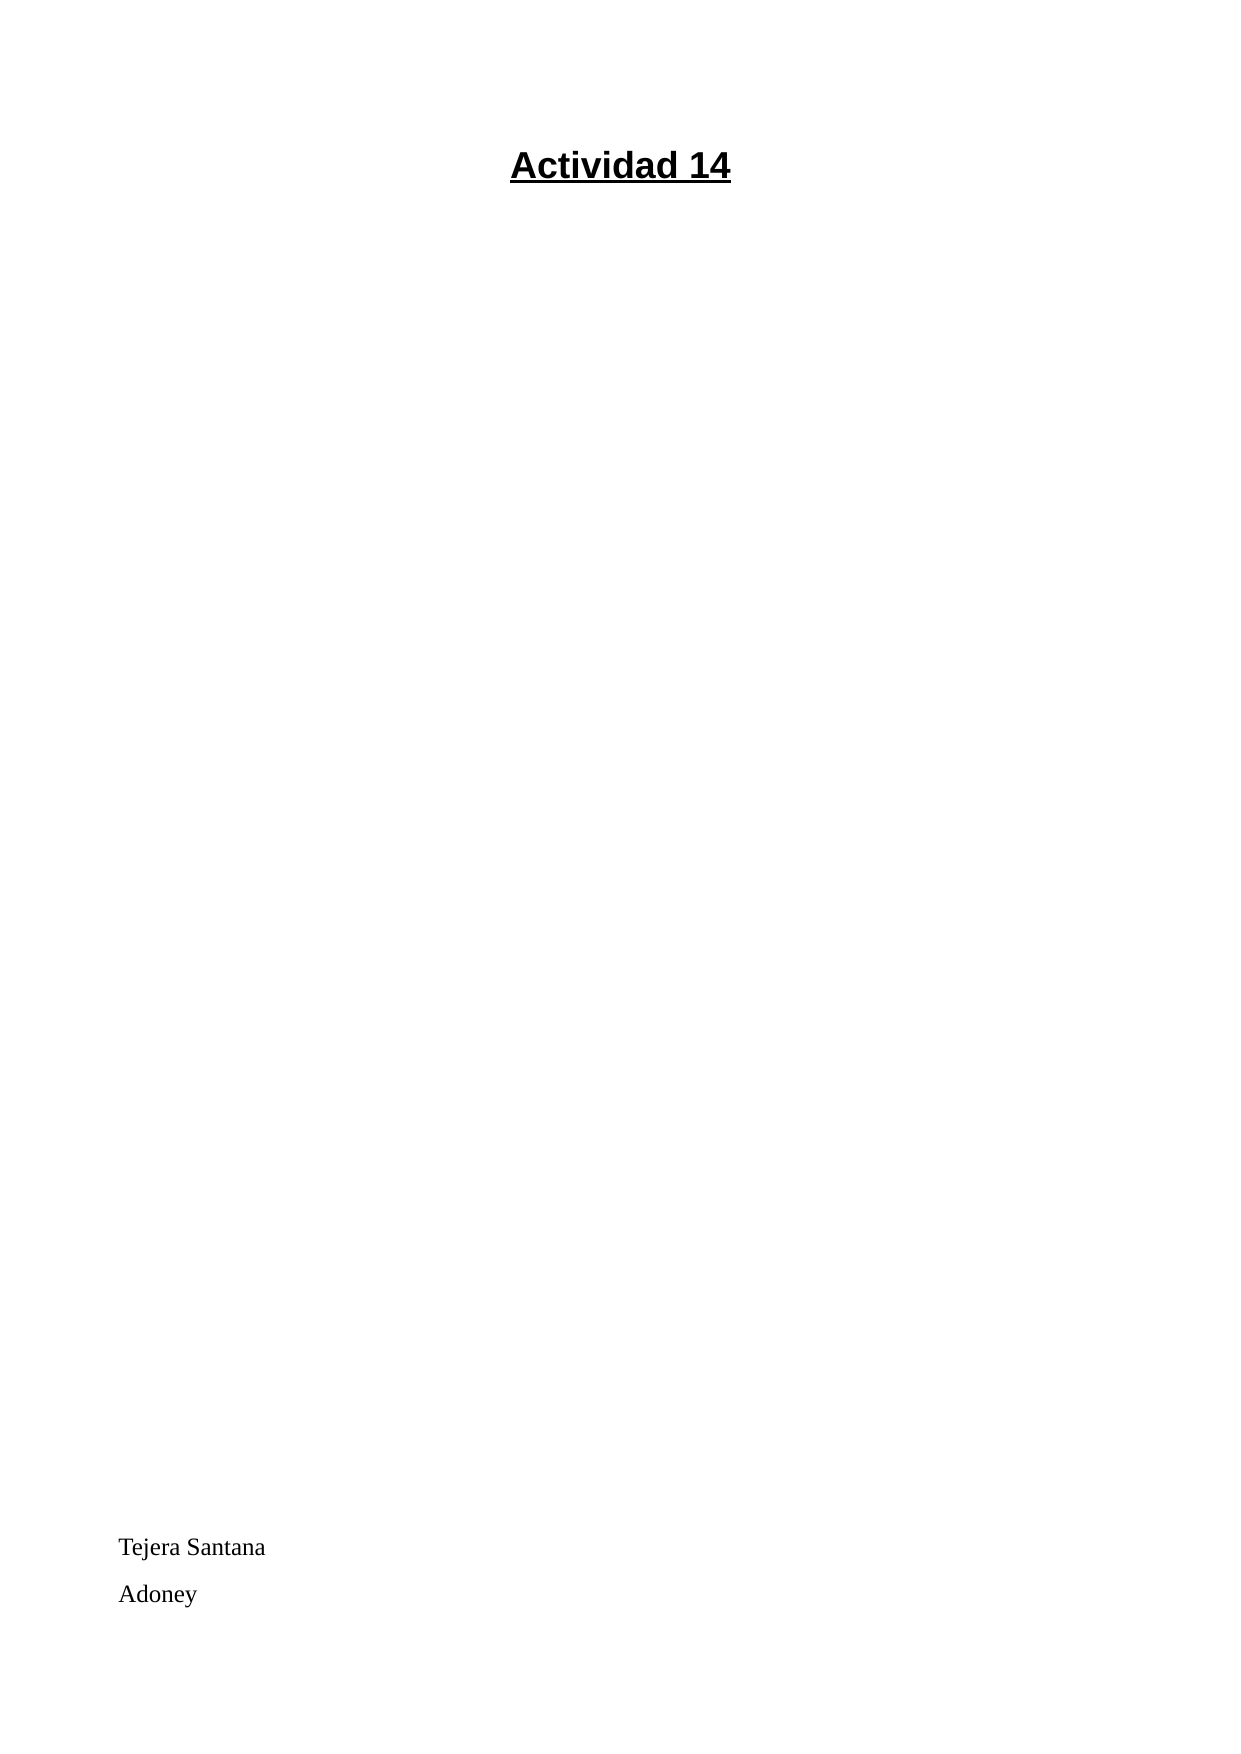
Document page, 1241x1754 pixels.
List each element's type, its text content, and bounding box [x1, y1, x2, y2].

text Tejera Santana [118, 1532, 1122, 1560]
subtitle Actividad 14 [118, 143, 1122, 186]
text Adoney [118, 1579, 1122, 1608]
